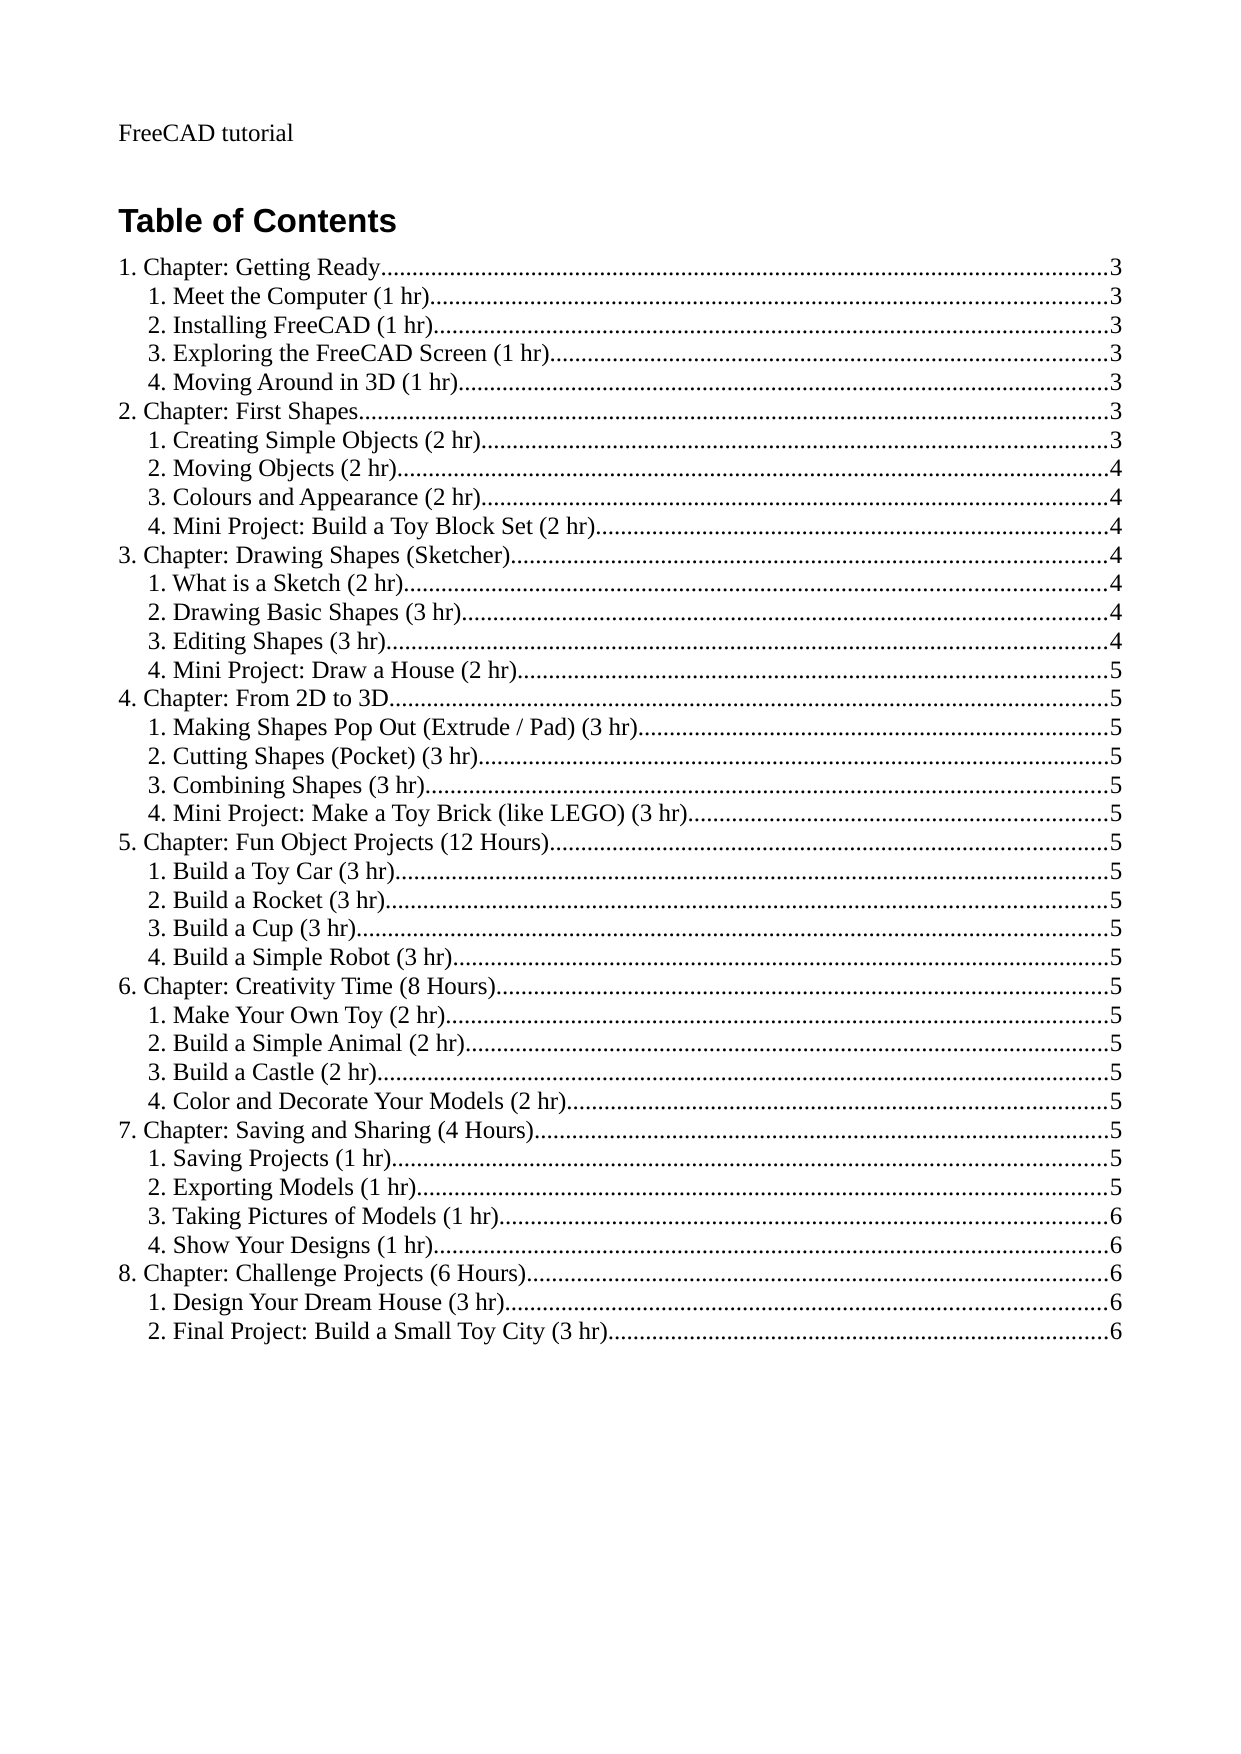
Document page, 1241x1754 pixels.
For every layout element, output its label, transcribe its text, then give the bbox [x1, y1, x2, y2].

text 1. Meet the Computer (1 hr) 3 [148, 281, 1122, 310]
text 1. Making Shapes Pop Out (Extrude / Pad) (3 hr) 5 [148, 712, 1122, 741]
text 6. Chapter: Creativity Time (8 Hours) 5 [118, 971, 1122, 1000]
text 5. Chapter: Fun Object Projects (12 Hours) 5 [118, 827, 1122, 856]
text 1. Build a Toy Car (3 hr) 5 [148, 856, 1122, 885]
text 3. Combining Shapes (3 hr) 5 [148, 770, 1122, 798]
text 8. Chapter: Challenge Projects (6 Hours) 6 [118, 1258, 1122, 1287]
text 2. Cutting Shapes (Pocket) (3 hr) 5 [148, 741, 1122, 770]
text 7. Chapter: Saving and Sharing (4 Hours) 5 [118, 1115, 1122, 1143]
text 4. Build a Simple Robot (3 hr) 5 [148, 942, 1122, 971]
text 3. Exploring the FreeCAD Screen (1 hr) 3 [148, 338, 1122, 367]
text 2. Build a Rocket (3 hr) 5 [148, 885, 1122, 913]
text 4. Mini Project: Build a Toy Block Set (2 hr) 4 [148, 511, 1122, 540]
text 4. Chapter: From 2D to 3D 5 [118, 683, 1122, 712]
text 2. Moving Objects (2 hr) 4 [148, 453, 1122, 482]
text 1. What is a Sketch (2 hr) 4 [148, 568, 1122, 597]
text 2. Chapter: First Shapes 3 [118, 396, 1122, 425]
subtitle Table of Contents [118, 201, 1122, 240]
text 3. Colours and Appearance (2 hr) 4 [148, 482, 1122, 511]
text 3. Build a Castle (2 hr) 5 [148, 1057, 1122, 1086]
text 2. Build a Simple Animal (2 hr) 5 [148, 1028, 1122, 1057]
text 1. Make Your Own Toy (2 hr) 5 [148, 1000, 1122, 1028]
text 1. Chapter: Getting Ready 3 [118, 252, 1122, 281]
text 2. Exporting Models (1 hr) 5 [148, 1172, 1122, 1201]
text 2. Drawing Basic Shapes (3 hr) 4 [148, 597, 1122, 626]
text 3. Editing Shapes (3 hr) 4 [148, 626, 1122, 655]
text 4. Color and Decorate Your Models (2 hr) 5 [148, 1086, 1122, 1115]
text 1. Creating Simple Objects (2 hr) 3 [148, 425, 1122, 453]
text 4. Mini Project: Draw a House (2 hr) 5 [148, 655, 1122, 683]
text 3. Build a Cup (3 hr) 5 [148, 913, 1122, 942]
text 4. Mini Project: Make a Toy Brick (like LEGO) (3 hr) 5 [148, 798, 1122, 827]
text 3. Chapter: Drawing Shapes (Sketcher) 4 [118, 540, 1122, 568]
text 2. Installing FreeCAD (1 hr) 3 [148, 310, 1122, 338]
text 2. Final Project: Build a Small Toy City (3 hr) 6 [148, 1316, 1122, 1345]
text 4. Moving Around in 3D (1 hr) 3 [148, 367, 1122, 396]
text 1. Saving Projects (1 hr) 5 [148, 1143, 1122, 1172]
text 4. Show Your Designs (1 hr) 6 [148, 1230, 1122, 1258]
text 3. Taking Pictures of Models (1 hr) 6 [148, 1201, 1122, 1230]
text 1. Design Your Dream House (3 hr) 6 [148, 1287, 1122, 1316]
